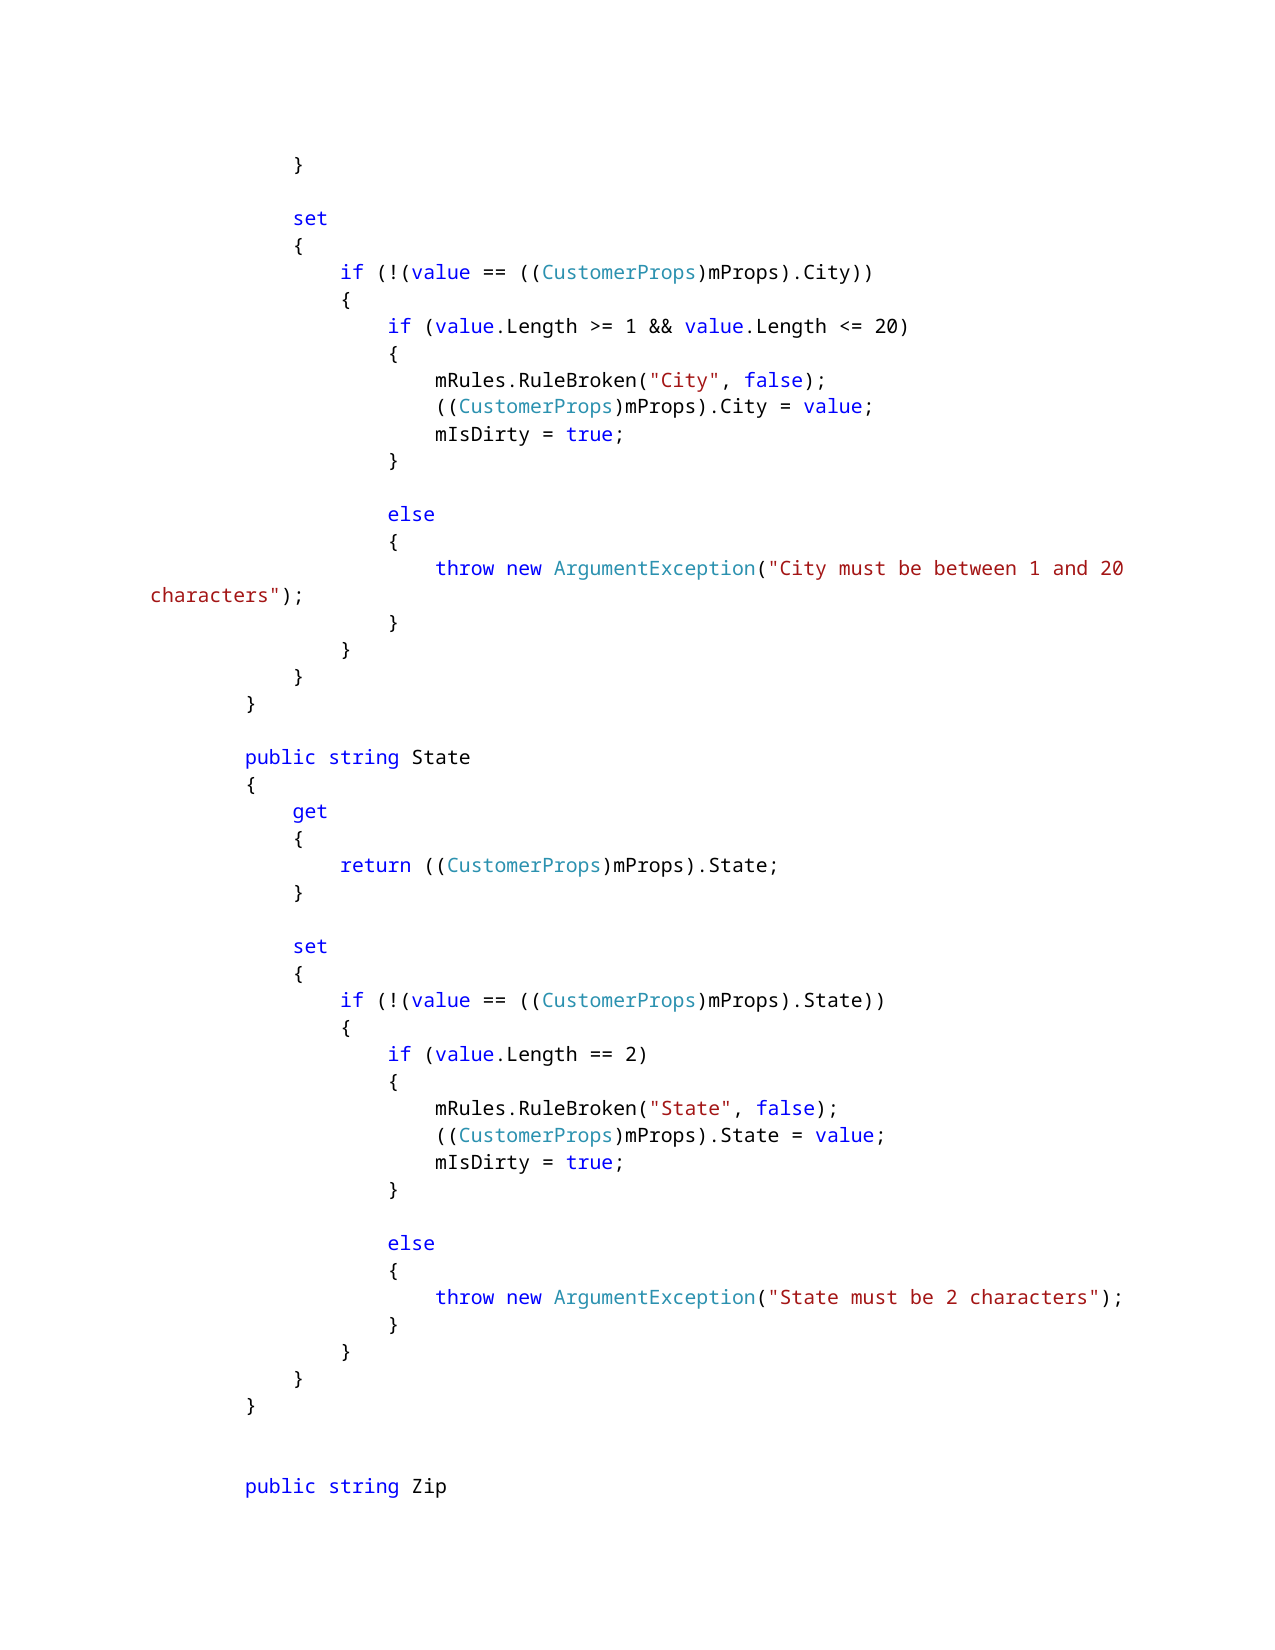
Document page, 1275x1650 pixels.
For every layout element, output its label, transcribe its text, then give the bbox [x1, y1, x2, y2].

text } [150, 609, 1125, 636]
text public string State [150, 743, 1125, 771]
text set [150, 204, 1125, 231]
text { [150, 285, 1125, 312]
text ((CustomerProps)mProps).City = value; [150, 393, 1125, 420]
text public string Zip [150, 1472, 1125, 1499]
text if (!(value == ((CustomerProps)mProps).City)) [150, 258, 1125, 285]
text } [150, 150, 1125, 177]
text { [150, 824, 1125, 851]
text mIsDirty = true; [150, 1148, 1125, 1175]
text throw new ArgumentException("State must be 2 characters"); [150, 1283, 1125, 1310]
text mRules.RuleBroken("State", false); [150, 1094, 1125, 1121]
text } [150, 1391, 1125, 1418]
text { [150, 959, 1125, 986]
text { [150, 528, 1125, 555]
text mIsDirty = true; [150, 420, 1125, 447]
text if (value.Length == 2) [150, 1040, 1125, 1067]
text get [150, 797, 1125, 824]
text { [150, 339, 1125, 366]
text { [150, 231, 1125, 258]
text set [150, 932, 1125, 959]
text } [150, 636, 1125, 663]
text throw new ArgumentException("City must be between 1 and 20 characters"); [150, 555, 1125, 609]
text else [150, 1229, 1125, 1256]
text { [150, 771, 1125, 797]
text } [150, 878, 1125, 905]
text } [150, 1337, 1125, 1364]
text } [150, 1175, 1125, 1202]
text { [150, 1256, 1125, 1283]
text } [150, 689, 1125, 717]
text } [150, 447, 1125, 474]
text mRules.RuleBroken("City", false); [150, 366, 1125, 393]
text { [150, 1013, 1125, 1040]
text } [150, 1310, 1125, 1337]
text return ((CustomerProps)mProps).State; [150, 851, 1125, 878]
text } [150, 663, 1125, 689]
text else [150, 501, 1125, 528]
text } [150, 1364, 1125, 1391]
text { [150, 1067, 1125, 1094]
text if (value.Length >= 1 && value.Length <= 20) [150, 312, 1125, 339]
text if (!(value == ((CustomerProps)mProps).State)) [150, 986, 1125, 1013]
text ((CustomerProps)mProps).State = value; [150, 1121, 1125, 1148]
